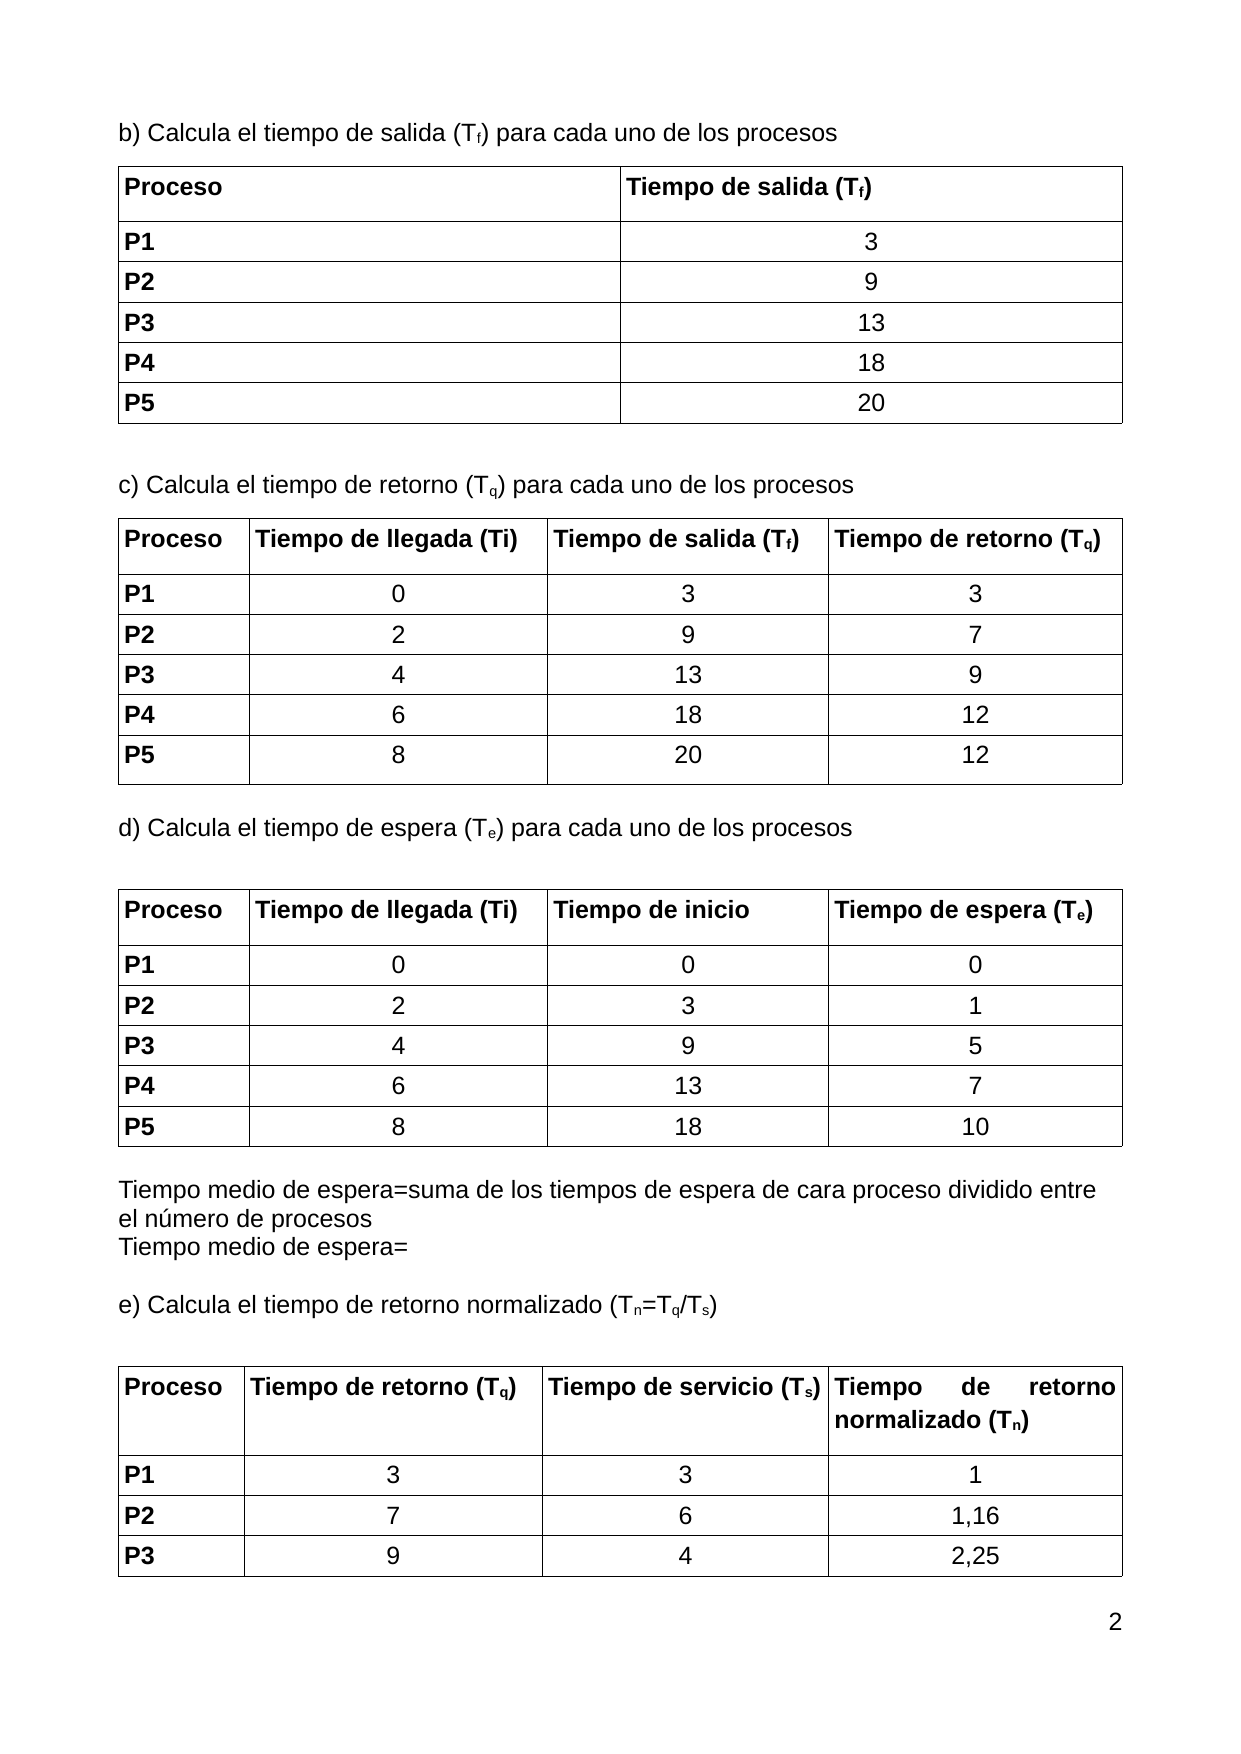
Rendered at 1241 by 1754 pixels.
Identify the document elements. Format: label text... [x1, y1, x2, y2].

table_cell 18 [621, 343, 1122, 382]
table_cell 10 [829, 1107, 1122, 1146]
table_cell 0 [829, 946, 1122, 985]
table_cell 20 [548, 736, 828, 784]
table_cell 4 [250, 655, 547, 694]
text b) Calcula el tiempo de salida (Tf) para cada uno de los procesos [118, 118, 1122, 147]
table_header Proceso [119, 1367, 244, 1454]
table_header Tiempo de inicio [548, 890, 828, 944]
table_cell 6 [250, 1066, 547, 1106]
table_cell 13 [548, 655, 828, 694]
table_header Tiempo de retorno (Tq) [829, 519, 1122, 573]
table_cell 9 [548, 615, 828, 654]
table_cell 4 [543, 1536, 828, 1576]
table_cell P3 [119, 303, 620, 342]
table_cell P3 [119, 655, 249, 694]
table_cell P5 [119, 1107, 249, 1146]
table_cell 9 [548, 1026, 828, 1065]
table_cell P3 [119, 1026, 249, 1065]
table_cell 9 [621, 262, 1122, 302]
table_cell P1 [119, 575, 249, 614]
text c) Calcula el tiempo de retorno (Tq) para cada uno de los procesos [118, 471, 1122, 499]
table_header Tiempo de espera (Te) [829, 890, 1122, 944]
text e) Calcula el tiempo de retorno normalizado (Tn=Tq/Ts) [118, 1290, 1122, 1319]
table_cell 8 [250, 1107, 547, 1146]
table_cell P5 [119, 383, 620, 423]
table_cell 12 [829, 736, 1122, 784]
table_cell 0 [250, 946, 547, 985]
table_cell 3 [621, 222, 1122, 261]
table_cell 6 [250, 695, 547, 735]
table_cell 3 [548, 575, 828, 614]
table_cell 3 [829, 575, 1122, 614]
table_cell P2 [119, 1496, 244, 1535]
table_cell 1 [829, 1456, 1122, 1495]
table_cell 1,16 [829, 1496, 1122, 1535]
text Tiempo medio de espera=suma de los tiempos de espera de cara proceso dividido entre el número de procesos [118, 1175, 1122, 1232]
table_cell 3 [245, 1456, 542, 1495]
table_header Tiempo de retorno (Tq) [245, 1367, 542, 1454]
text Tiempo medio de espera= [118, 1232, 1122, 1261]
table_cell P1 [119, 946, 249, 985]
table_cell 3 [548, 986, 828, 1025]
table_cell P4 [119, 343, 620, 382]
table_header Tiempo de retorno normalizado (Tn) [829, 1367, 1122, 1454]
table_cell 20 [621, 383, 1122, 423]
table_cell 18 [548, 695, 828, 735]
table_cell 0 [548, 946, 828, 985]
table_cell 3 [543, 1456, 828, 1495]
table_cell P1 [119, 1456, 244, 1495]
table_cell 7 [245, 1496, 542, 1535]
table_cell P2 [119, 615, 249, 654]
table_header Proceso [119, 167, 620, 221]
table_cell P4 [119, 1066, 249, 1106]
table_cell P1 [119, 222, 620, 261]
table_cell 2 [250, 615, 547, 654]
table_cell 0 [250, 575, 547, 614]
table_cell P5 [119, 736, 249, 784]
table_header Tiempo de servicio (Ts) [543, 1367, 828, 1454]
table_cell 9 [829, 655, 1122, 694]
table_cell P2 [119, 262, 620, 302]
text d) Calcula el tiempo de espera (Te) para cada uno de los procesos [118, 813, 1122, 842]
table_cell 4 [250, 1026, 547, 1065]
table_header Tiempo de llegada (Ti) [250, 890, 547, 944]
table_cell 5 [829, 1026, 1122, 1065]
table_cell 2 [250, 986, 547, 1025]
table_header Tiempo de salida (Tf) [548, 519, 828, 573]
table_cell 12 [829, 695, 1122, 735]
table_cell P3 [119, 1536, 244, 1576]
table_header Proceso [119, 890, 249, 944]
table_cell 13 [621, 303, 1122, 342]
table_header Tiempo de llegada (Ti) [250, 519, 547, 573]
table_cell P2 [119, 986, 249, 1025]
table_header Tiempo de salida (Tf) [621, 167, 1122, 221]
table_cell P4 [119, 695, 249, 735]
table_cell 7 [829, 615, 1122, 654]
table_cell 13 [548, 1066, 828, 1106]
table_cell 6 [543, 1496, 828, 1535]
table_cell 7 [829, 1066, 1122, 1106]
table_cell 18 [548, 1107, 828, 1146]
table_cell 8 [250, 736, 547, 784]
table_cell 2,25 [829, 1536, 1122, 1576]
table_header Proceso [119, 519, 249, 573]
table_cell 1 [829, 986, 1122, 1025]
table_cell 9 [245, 1536, 542, 1576]
